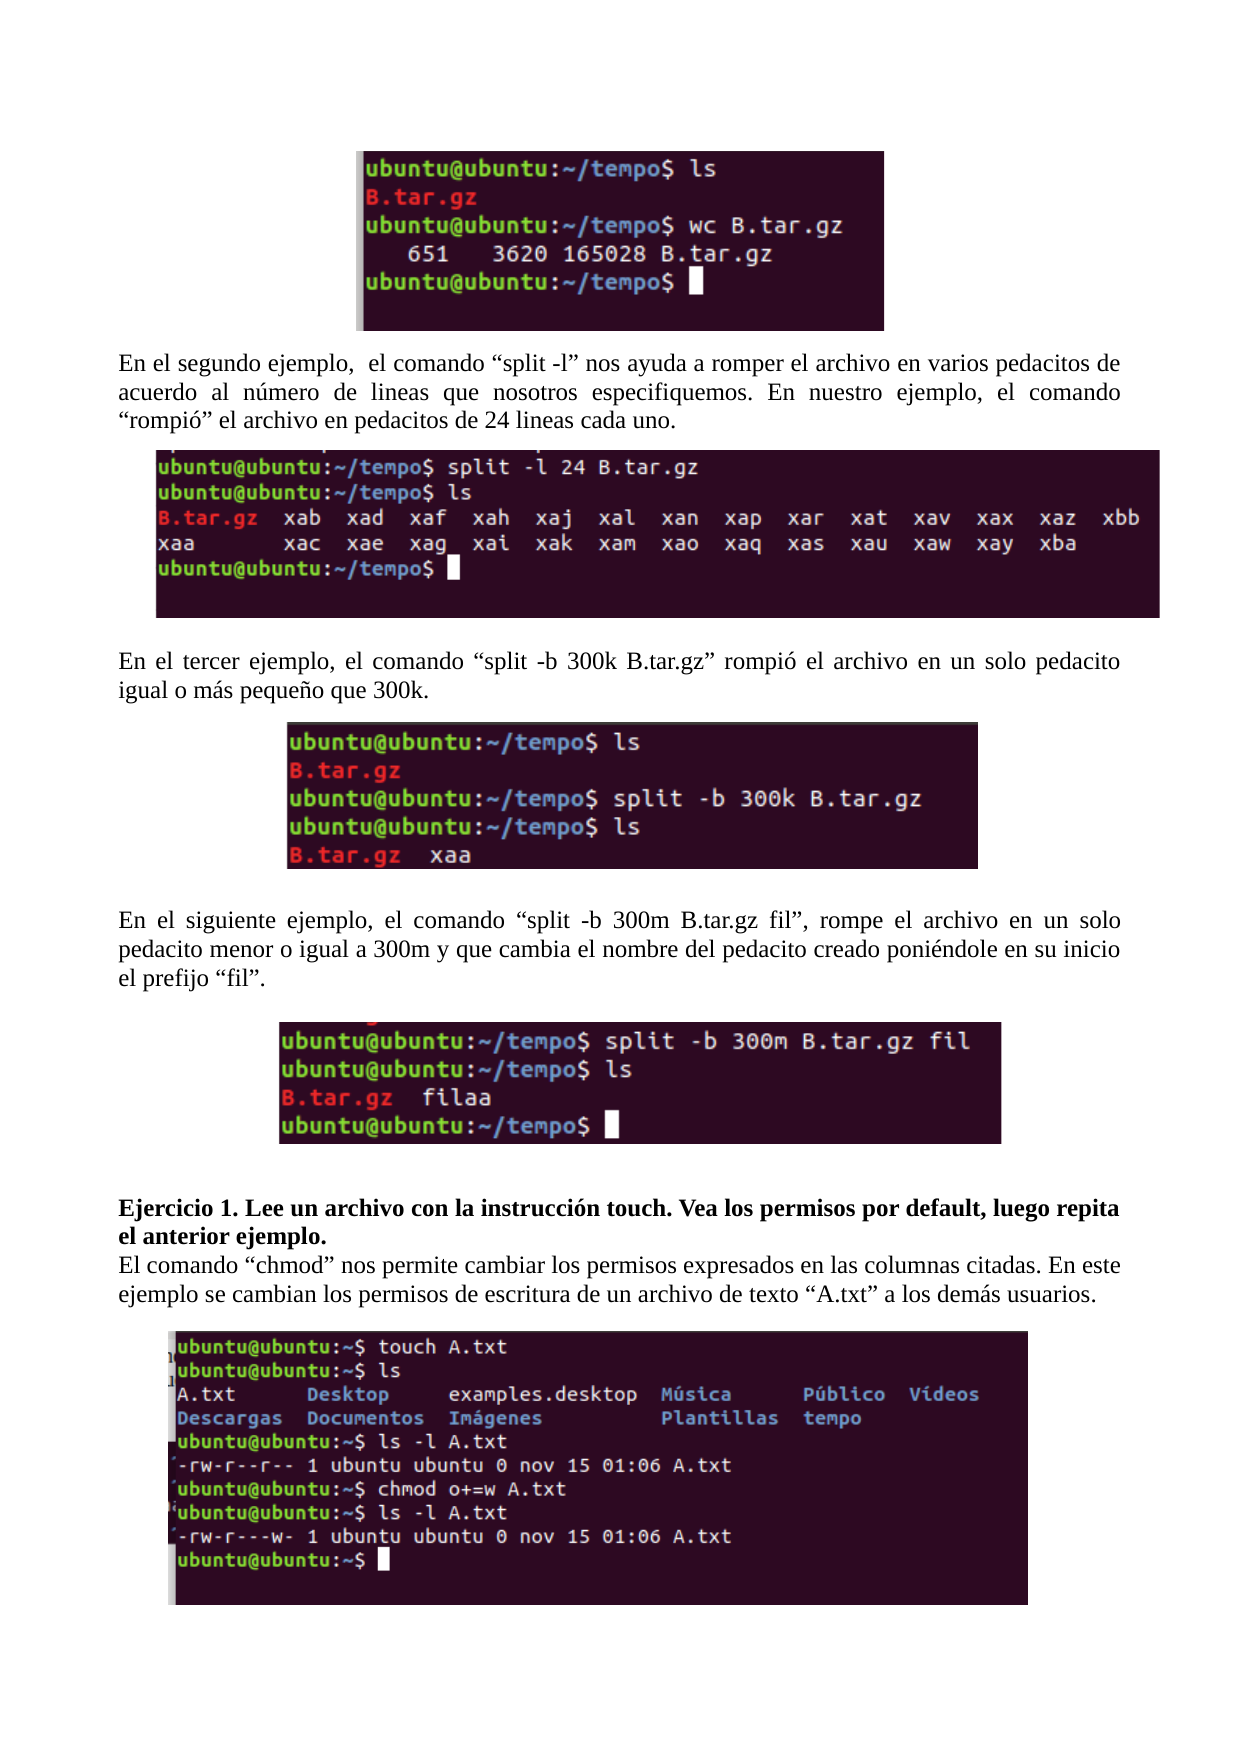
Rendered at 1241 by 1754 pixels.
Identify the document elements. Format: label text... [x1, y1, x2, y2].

picture [155, 450, 1160, 618]
picture [356, 151, 885, 331]
text En el segundo ejemplo, el comando “split -l” nos ayuda a romper el archivo en varios pedacitos de acuerdo al número de lineas que nosotros especifiquemos. En nuestro ejemplo, el comando “rompió” el archivo en pedacitos de 24 lineas cada uno. [118, 348, 1122, 434]
text Ejercicio 1. Lee un archivo con la instrucción touch. Vea los permisos por default, luego repita el anterior ejemplo. [118, 1193, 1122, 1250]
picture [278, 1022, 1002, 1144]
text El comando “chmod” nos permite cambiar los permisos expresados en las columnas citadas. En este ejemplo se cambian los permisos de escritura de un archivo de texto “A.txt” a los demás usuarios. [118, 1250, 1122, 1308]
text En el tercer ejemplo, el comando “split -b 300k B.tar.gz” rompió el archivo en un solo pedacito igual o más pequeño que 300k. [118, 646, 1122, 704]
picture [286, 722, 978, 869]
text En el siguiente ejemplo, el comando “split -b 300m B.tar.gz fil”, rompe el archivo en un solo pedacito menor o igual a 300m y que cambia el nombre del pedacito creado poniéndole en su inicio el prefijo “fil”. [118, 905, 1122, 991]
picture [168, 1331, 1028, 1605]
